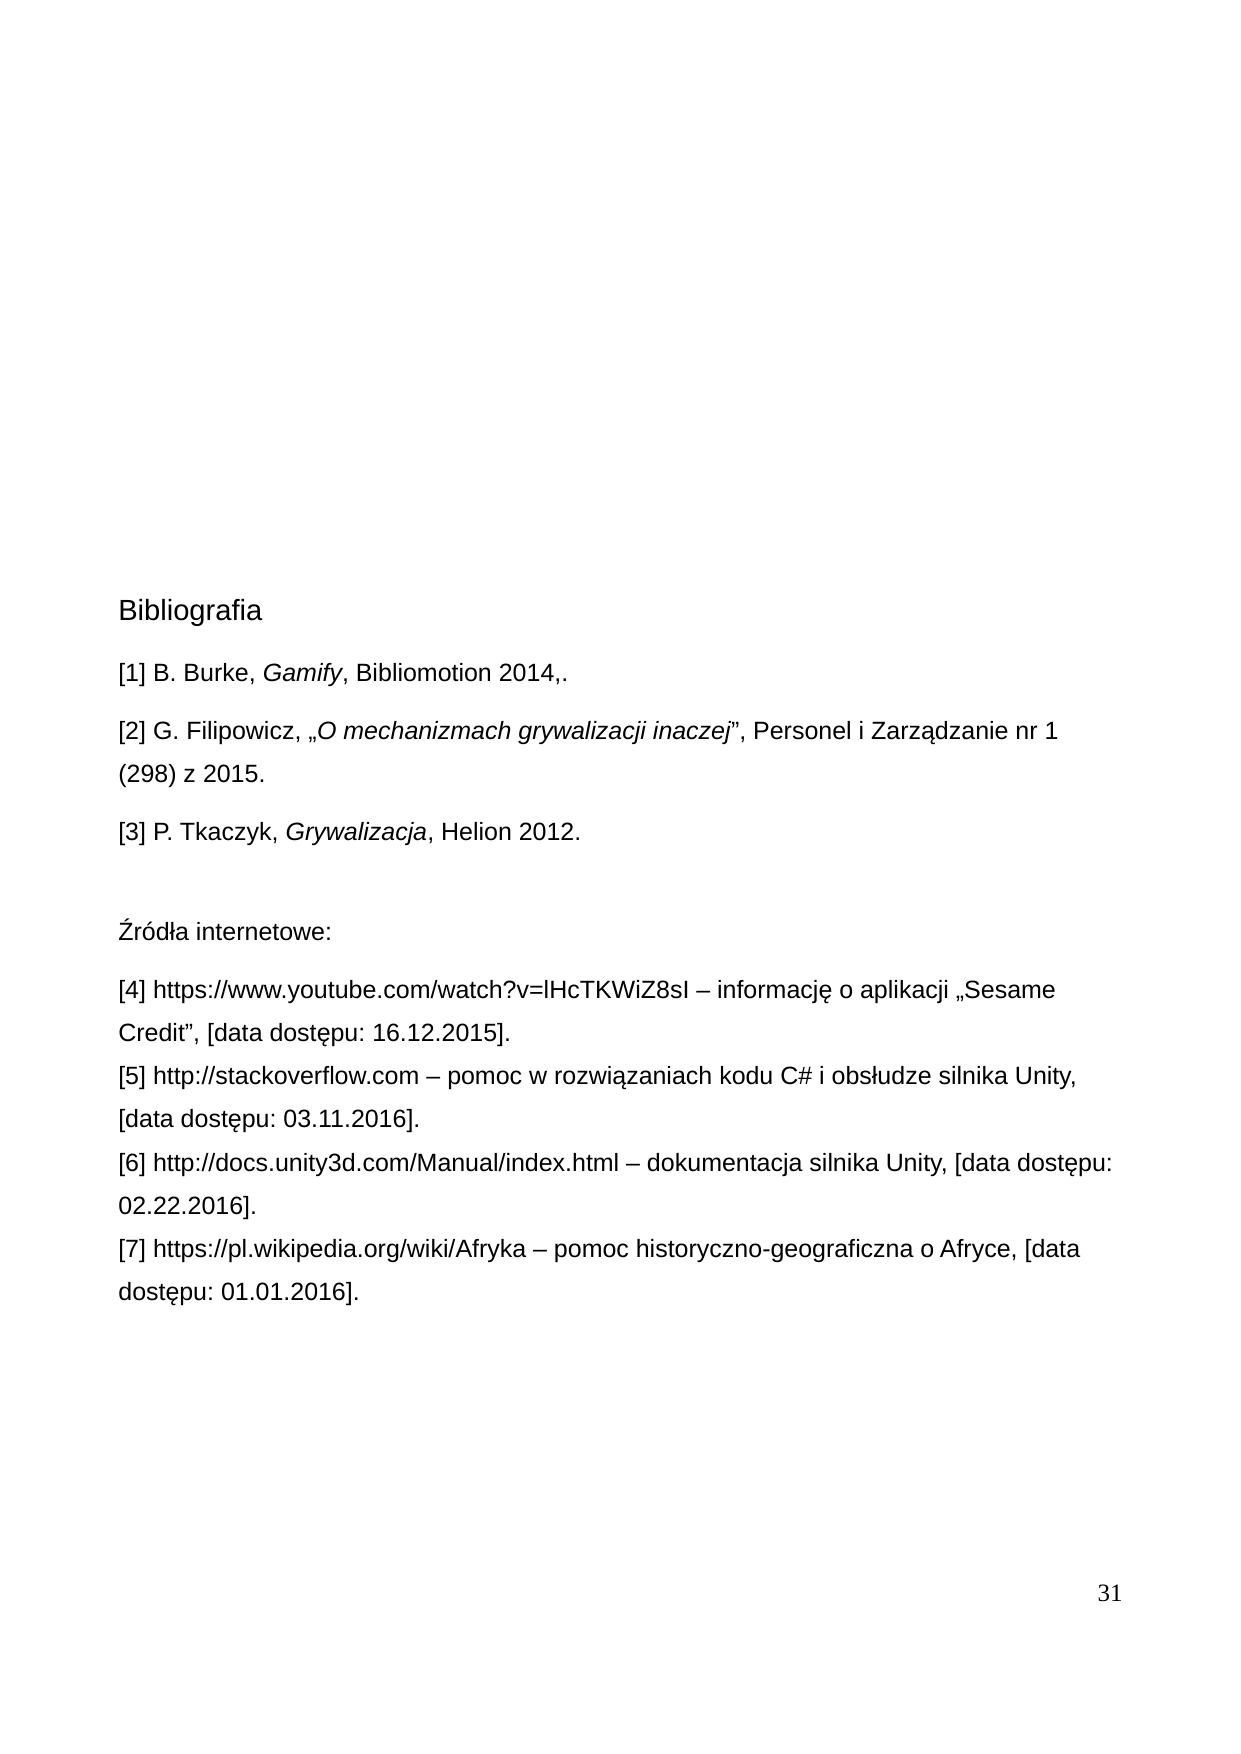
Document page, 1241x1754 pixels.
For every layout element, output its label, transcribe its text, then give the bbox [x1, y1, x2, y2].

text [2] G. Filipowicz, „O mechanizmach grywalizacji inaczej”, Personel i Zarządzanie nr 1 (298) z 2015. [118, 716, 1122, 788]
text [4] https://www.youtube.com/watch?v=lHcTKWiZ8sI – informację o aplikacji „Sesame Credit”, [data dostępu: 16.12.2015]. [5] http://stackoverflow.com – pomoc w rozwiązaniach kodu C# i obsłudze silnika Unity, [data dostępu: 03.11.2016]. [6] http://docs.unity3d.com/Manual/index.html – dokumentacja silnika Unity, [data dostępu: 02.22.2016]. [7] https://pl.wikipedia.org/wiki/Afryka – pomoc historyczno-geograficzna o Afryce, [data dostępu: 01.01.2016]. [118, 975, 1122, 1306]
text [1] B. Burke, Gamify, Bibliomotion 2014,. [118, 658, 1122, 687]
text Źródła internetowe: [118, 917, 1122, 946]
text Bibliografia [118, 593, 1122, 627]
text [3] P. Tkaczyk, Grywalizacja, Helion 2012. [118, 817, 1122, 888]
